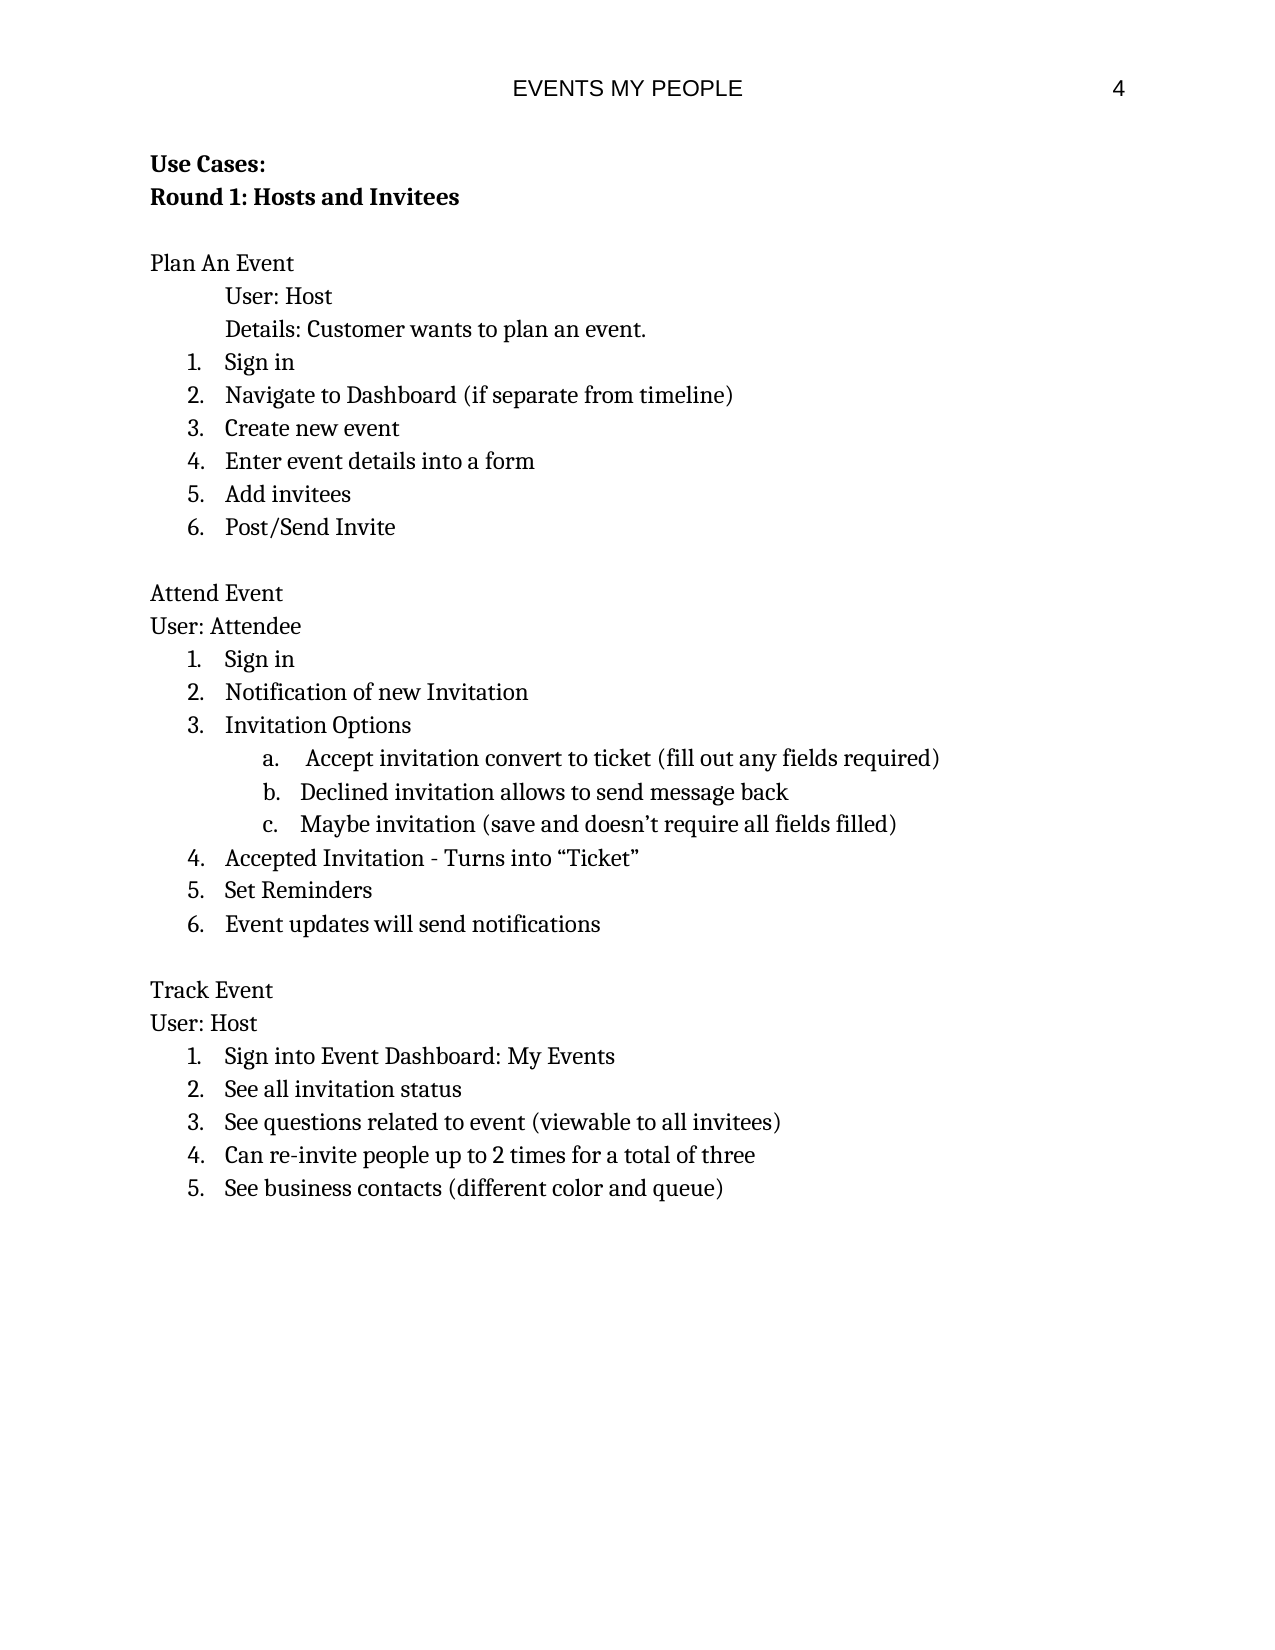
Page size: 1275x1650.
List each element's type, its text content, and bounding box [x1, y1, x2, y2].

list Sign into Event Dashboard: My Events [187, 1042, 1125, 1070]
list See all invitation status [187, 1074, 1125, 1103]
list Invitation Options [187, 711, 1125, 740]
list Enter event details into a form [187, 447, 1125, 476]
text User: Attendee [150, 612, 1125, 641]
text Use Cases: [150, 150, 1125, 179]
list Maybe invitation (save and doesn’t require all fields filled) [262, 810, 1125, 839]
list Can re-invite people up to 2 times for a total of three [187, 1141, 1125, 1169]
list Declined invitation allows to send message back [262, 777, 1125, 806]
list Add invitees [187, 480, 1125, 509]
list Sign in [187, 645, 1125, 674]
list Notification of new Invitation [187, 678, 1125, 707]
text Plan An Event [150, 249, 1125, 278]
list Create new event [187, 414, 1125, 443]
text User: Host [150, 282, 1125, 311]
text Attend Event [150, 579, 1125, 608]
list See questions related to event (viewable to all invitees) [187, 1108, 1125, 1136]
list Set Reminders [187, 876, 1125, 905]
list Navigate to Dashboard (if separate from timeline) [187, 381, 1125, 410]
list Event updates will send notifications [187, 909, 1125, 938]
text User: Host [150, 1008, 1125, 1037]
list See business contacts (different color and queue) [187, 1174, 1125, 1202]
text Track Event [150, 976, 1125, 1004]
list Accepted Invitation - Turns into “Ticket” [187, 843, 1125, 872]
list Post/Send Invite [187, 513, 1125, 542]
list Accept invitation convert to ticket (fill out any fields required) [262, 744, 1125, 773]
text Details: Customer wants to plan an event. [150, 315, 1125, 344]
text Round 1: Hosts and Invitees [150, 183, 1125, 212]
list Sign in [187, 348, 1125, 377]
